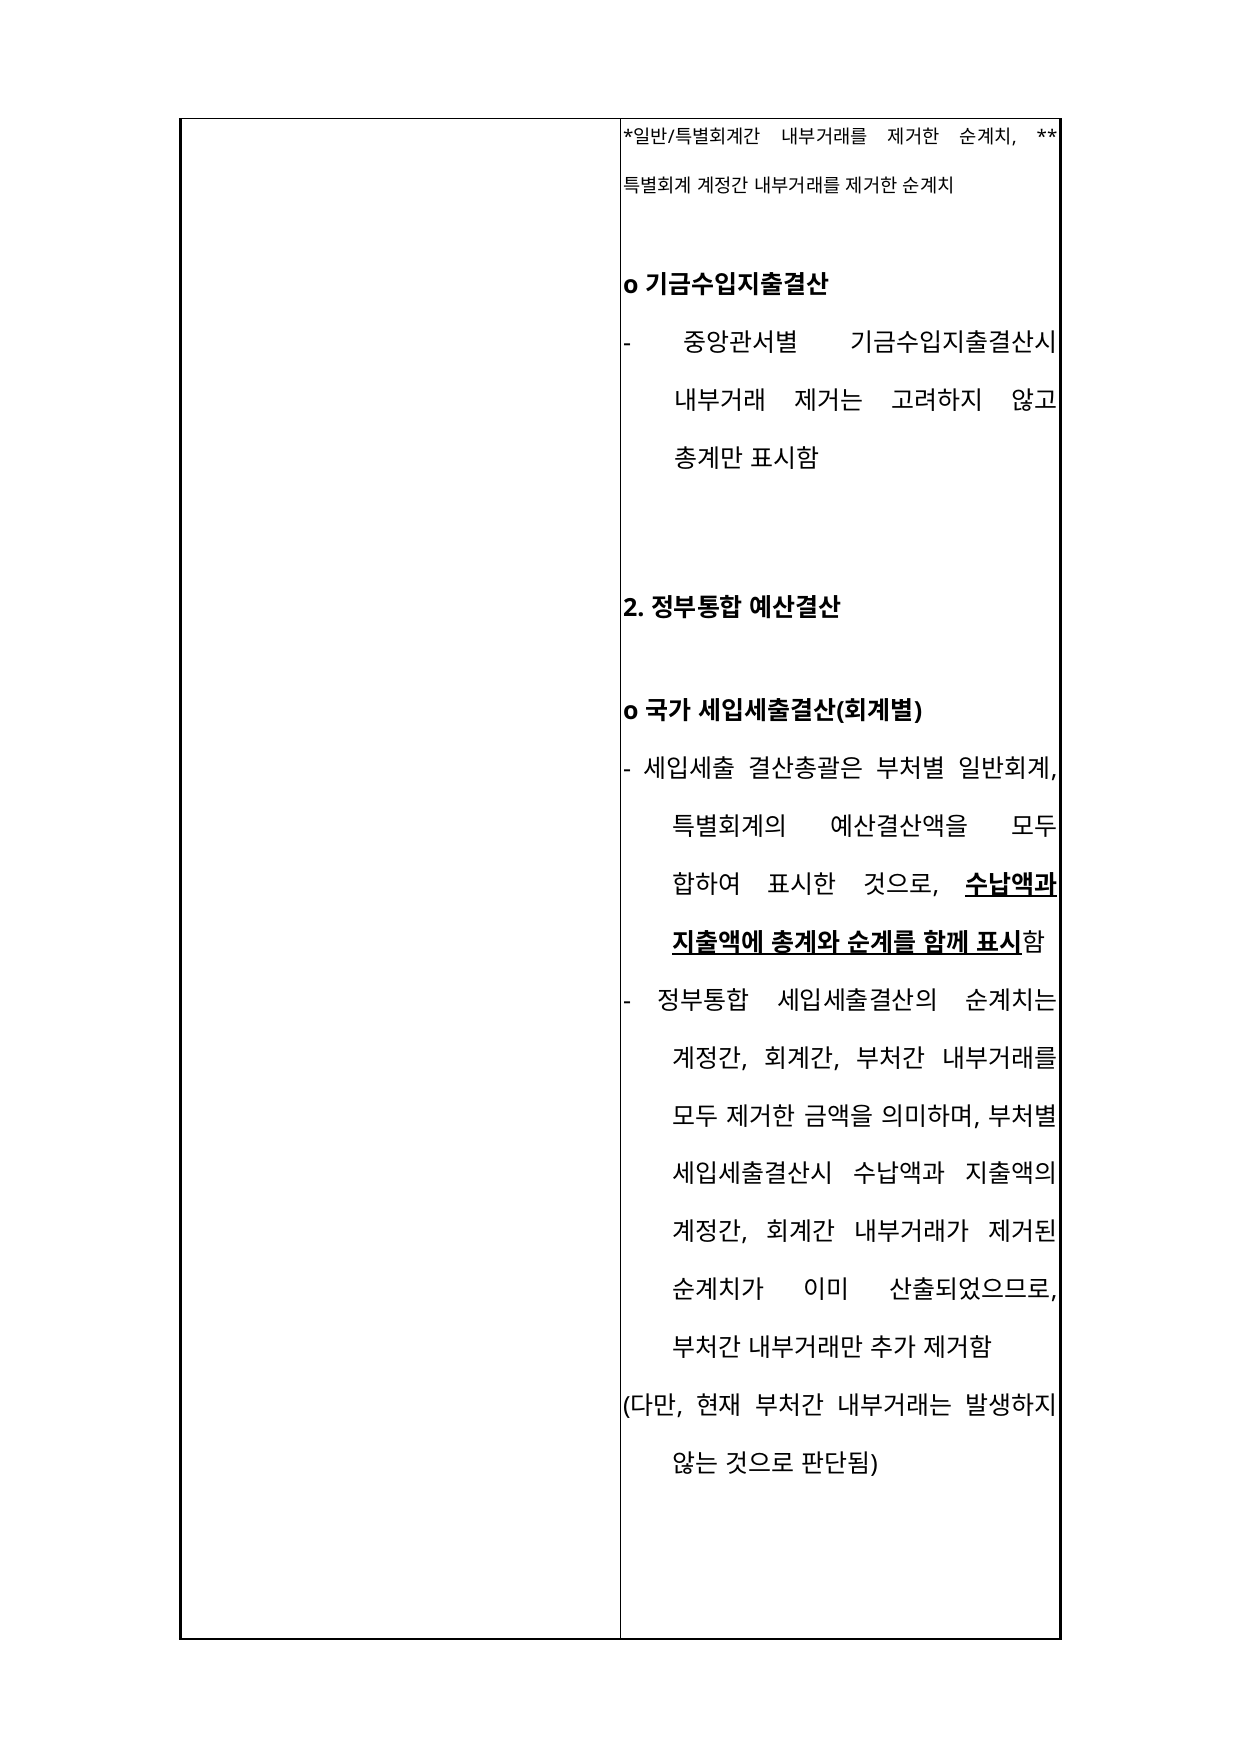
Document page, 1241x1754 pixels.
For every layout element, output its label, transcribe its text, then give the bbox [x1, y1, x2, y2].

table_cell [182, 119, 620, 1638]
table_cell *일반/특별회계간 내부거래를 제거한 순계치, ** 특별회계 계정간 내부거래를 제거한 순계치 o 기금수입지출결산 - 중앙관서별 기금수입지출결산시 내부거래 제거는 고려하지 않고 총계만 표시함 2. 정부통합 예산결산 o 국가 세입세출결산(회계별) - 세입세출 결산총괄은 부처별 일반회계, 특별회계의 예산결산액을 모두 합하여 표시한 것으로, 수납액과 지출액에 총계와 순계를 함께 표시함 - 정부통합 세입세출결산의 순계치는 계정간, 회계간, 부처간 내부거래를 모두 제거한 금액을 의미하며, 부처별 세입세출결산시 수납액과 지출액의 계정간, 회계간 내부거래가 제거된 순계치가 이미 산출되었으므로, 부처간 내부거래만 추가 제거함 (다만, 현재 부처간 내부거래는 발생하지 않는 것으로 판단됨) [621, 119, 1059, 1638]
